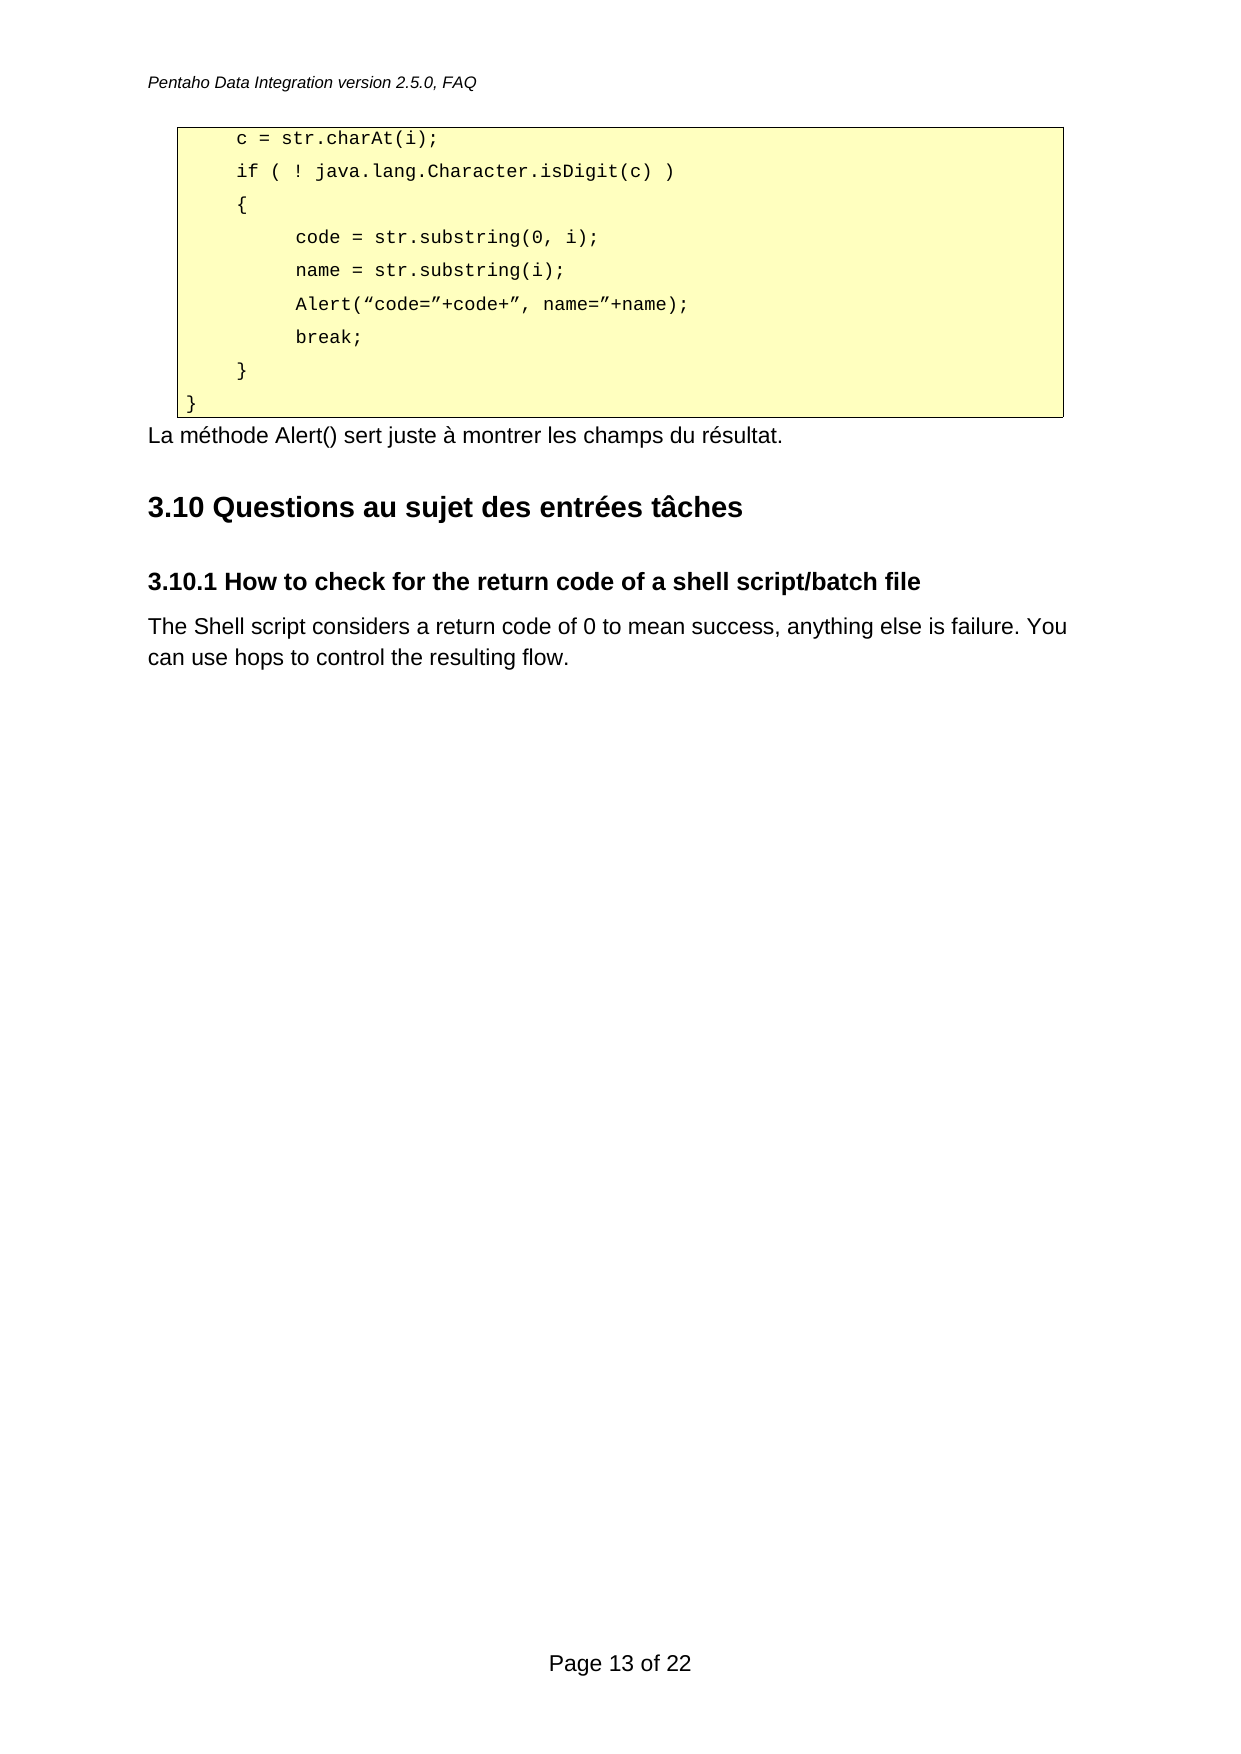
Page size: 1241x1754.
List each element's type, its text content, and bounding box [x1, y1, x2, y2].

subtitle Questions au sujet des entrées tâches [148, 491, 1092, 524]
subtitle How to check for the return code of a shell script/batch file [148, 568, 1092, 596]
text if ( ! java.lang.Character.isDigit(c) ) [178, 160, 1063, 183]
text name = str.substring(i); [178, 259, 1063, 282]
text code = str.substring(0, i); [178, 226, 1063, 249]
text } [178, 358, 1063, 382]
text break; [178, 325, 1063, 349]
text } [178, 392, 1063, 417]
text The Shell script considers a return code of 0 to mean success, anything else is failure. You can use hops to control the resulting flow. [148, 614, 1092, 670]
text { [178, 193, 1063, 216]
text c = str.charAt(i); [178, 128, 1063, 150]
text Alert(“code=”+code+”, name=”+name); [178, 292, 1063, 316]
text La méthode Alert() sert juste à montrer les champs du résultat. [148, 423, 1092, 449]
